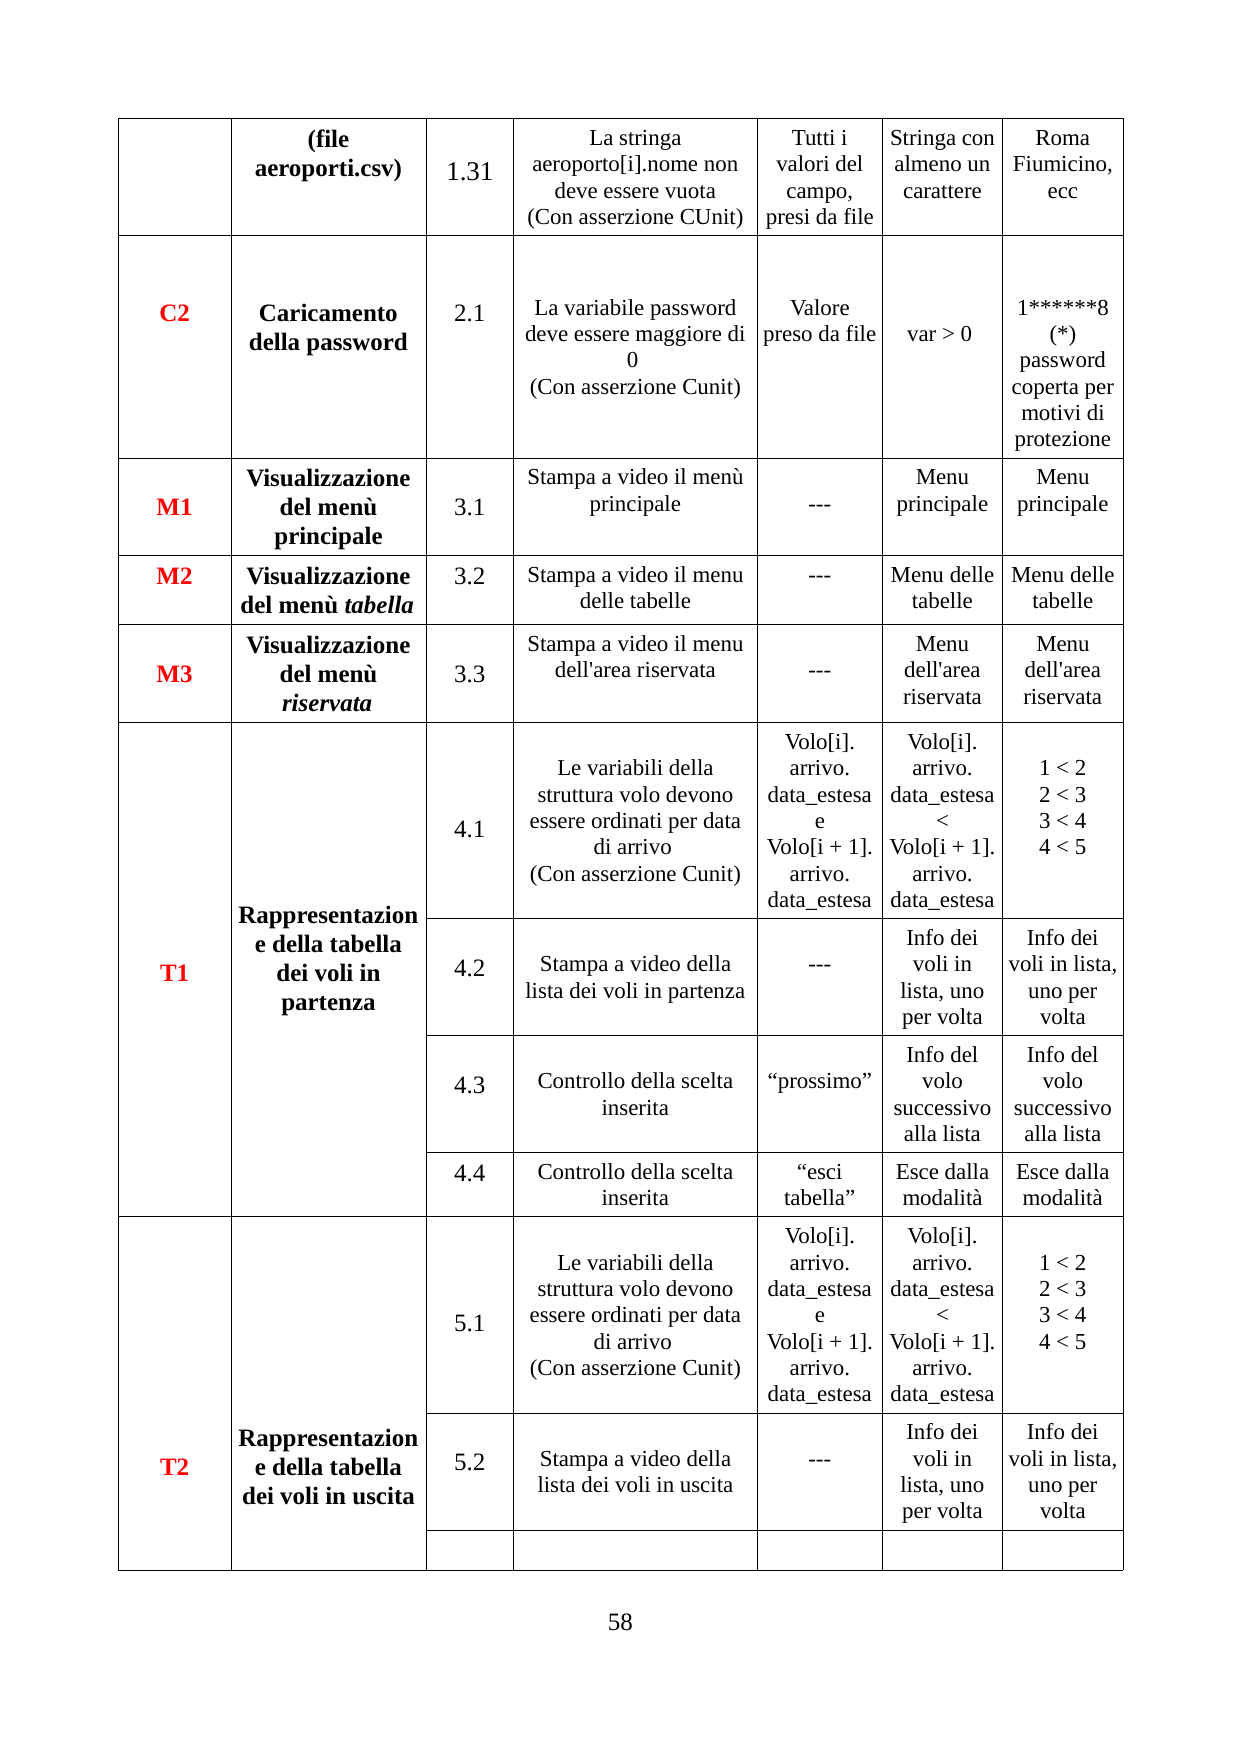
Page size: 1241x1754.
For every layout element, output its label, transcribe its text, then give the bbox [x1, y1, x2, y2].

table_cell T2 [119, 1217, 231, 1570]
table_cell Volo[i]. arrivo. data_estesa e Volo[i + 1]. arrivo. data_estesa [758, 723, 882, 918]
table_cell [883, 1531, 1002, 1570]
table_cell [514, 1531, 757, 1570]
table_cell Stampa a video della lista dei voli in uscita [514, 1414, 757, 1529]
table_cell Visualizzazione del menù principale [232, 459, 426, 555]
table_cell [1003, 1531, 1123, 1570]
table_cell Info dei voli in lista, uno per volta [1003, 1414, 1123, 1529]
table_cell [119, 119, 231, 235]
table_cell Volo[i]. arrivo. data_estesa e Volo[i + 1]. arrivo. data_estesa [758, 1217, 882, 1412]
table_cell M1 [119, 459, 231, 555]
table_cell --- [758, 459, 882, 555]
table_cell 1.31 [427, 119, 513, 235]
table_cell 5.2 [427, 1414, 513, 1529]
table_cell 1 < 2 2 < 3 3 < 4 4 < 5 [1003, 723, 1123, 918]
table_cell M2 [119, 556, 231, 624]
table_cell var > 0 [883, 236, 1002, 457]
table_cell Stampa a video il menu dell'area riservata [514, 625, 757, 722]
table_cell 4.1 [427, 723, 513, 918]
table_cell 4.4 [427, 1153, 513, 1216]
table_cell Le variabili della struttura volo devono essere ordinati per data di arrivo (Con asserzione Cunit) [514, 723, 757, 918]
table_cell Volo[i]. arrivo. data_estesa < Volo[i + 1]. arrivo. data_estesa [883, 723, 1002, 918]
table_cell Stampa a video il menù principale [514, 459, 757, 555]
table_cell Visualizzazione del menù tabella [232, 556, 426, 624]
table_cell 4.2 [427, 919, 513, 1035]
table_cell 3.3 [427, 625, 513, 722]
table_cell Roma Fiumicino, ecc [1003, 119, 1123, 235]
table_cell Info dei voli in lista, uno per volta [1003, 919, 1123, 1035]
table_cell Caricamento della password [232, 236, 426, 457]
table_cell 1******8 (*) password coperta per motivi di protezione [1003, 236, 1123, 457]
table_cell --- [758, 919, 882, 1035]
table_cell Info dei voli in lista, uno per volta [883, 1414, 1002, 1529]
table_cell Controllo della scelta inserita [514, 1153, 757, 1216]
table_cell Info del volo successivo alla lista [1003, 1036, 1123, 1152]
table_cell La stringa aeroporto[i].nome non deve essere vuota (Con asserzione CUnit) [514, 119, 757, 235]
table_cell 1 < 2 2 < 3 3 < 4 4 < 5 [1003, 1217, 1123, 1412]
table_cell C2 [119, 236, 231, 457]
table_cell 3.1 [427, 459, 513, 555]
table_cell Rappresentazione della tabella dei voli in partenza [232, 723, 426, 1216]
table_cell --- [758, 625, 882, 722]
table_cell Esce dalla modalità [1003, 1153, 1123, 1216]
table_cell Esce dalla modalità [883, 1153, 1002, 1216]
table_cell Le variabili della struttura volo devono essere ordinati per data di arrivo (Con asserzione Cunit) [514, 1217, 757, 1412]
table_cell T1 [119, 723, 231, 1216]
table_cell M3 [119, 625, 231, 722]
table_cell Visualizzazione del menù riservata [232, 625, 426, 722]
table_cell Menu principale [1003, 459, 1123, 555]
table_cell “prossimo” [758, 1036, 882, 1152]
table_cell --- [758, 1414, 882, 1529]
table_cell 2.1 [427, 236, 513, 457]
table_cell Controllo della scelta inserita [514, 1036, 757, 1152]
table_cell [758, 1531, 882, 1570]
table_cell Info dei voli in lista, uno per volta [883, 919, 1002, 1035]
table_cell Menu dell'area riservata [883, 625, 1002, 722]
table_cell 5.1 [427, 1217, 513, 1412]
table_cell “esci tabella” [758, 1153, 882, 1216]
table_cell Stringa con almeno un carattere [883, 119, 1002, 235]
table_cell Menu delle tabelle [1003, 556, 1123, 624]
table_cell Menu dell'area riservata [1003, 625, 1123, 722]
table_cell 4.3 [427, 1036, 513, 1152]
table_cell Info del volo successivo alla lista [883, 1036, 1002, 1152]
table_cell [427, 1531, 513, 1570]
table_cell Volo[i]. arrivo. data_estesa < Volo[i + 1]. arrivo. data_estesa [883, 1217, 1002, 1412]
table_cell Tutti i valori del campo, presi da file [758, 119, 882, 235]
table_cell Menu delle tabelle [883, 556, 1002, 624]
table_cell Stampa a video della lista dei voli in partenza [514, 919, 757, 1035]
table_cell (file aeroporti.csv) [232, 119, 426, 235]
table_cell Menu principale [883, 459, 1002, 555]
table_cell Stampa a video il menu delle tabelle [514, 556, 757, 624]
table_cell Rappresentazione della tabella dei voli in uscita [232, 1217, 426, 1570]
table_cell --- [758, 556, 882, 624]
table_cell 3.2 [427, 556, 513, 624]
table_cell Valore preso da file [758, 236, 882, 457]
table_cell La variabile password deve essere maggiore di 0 (Con asserzione Cunit) [514, 236, 757, 457]
